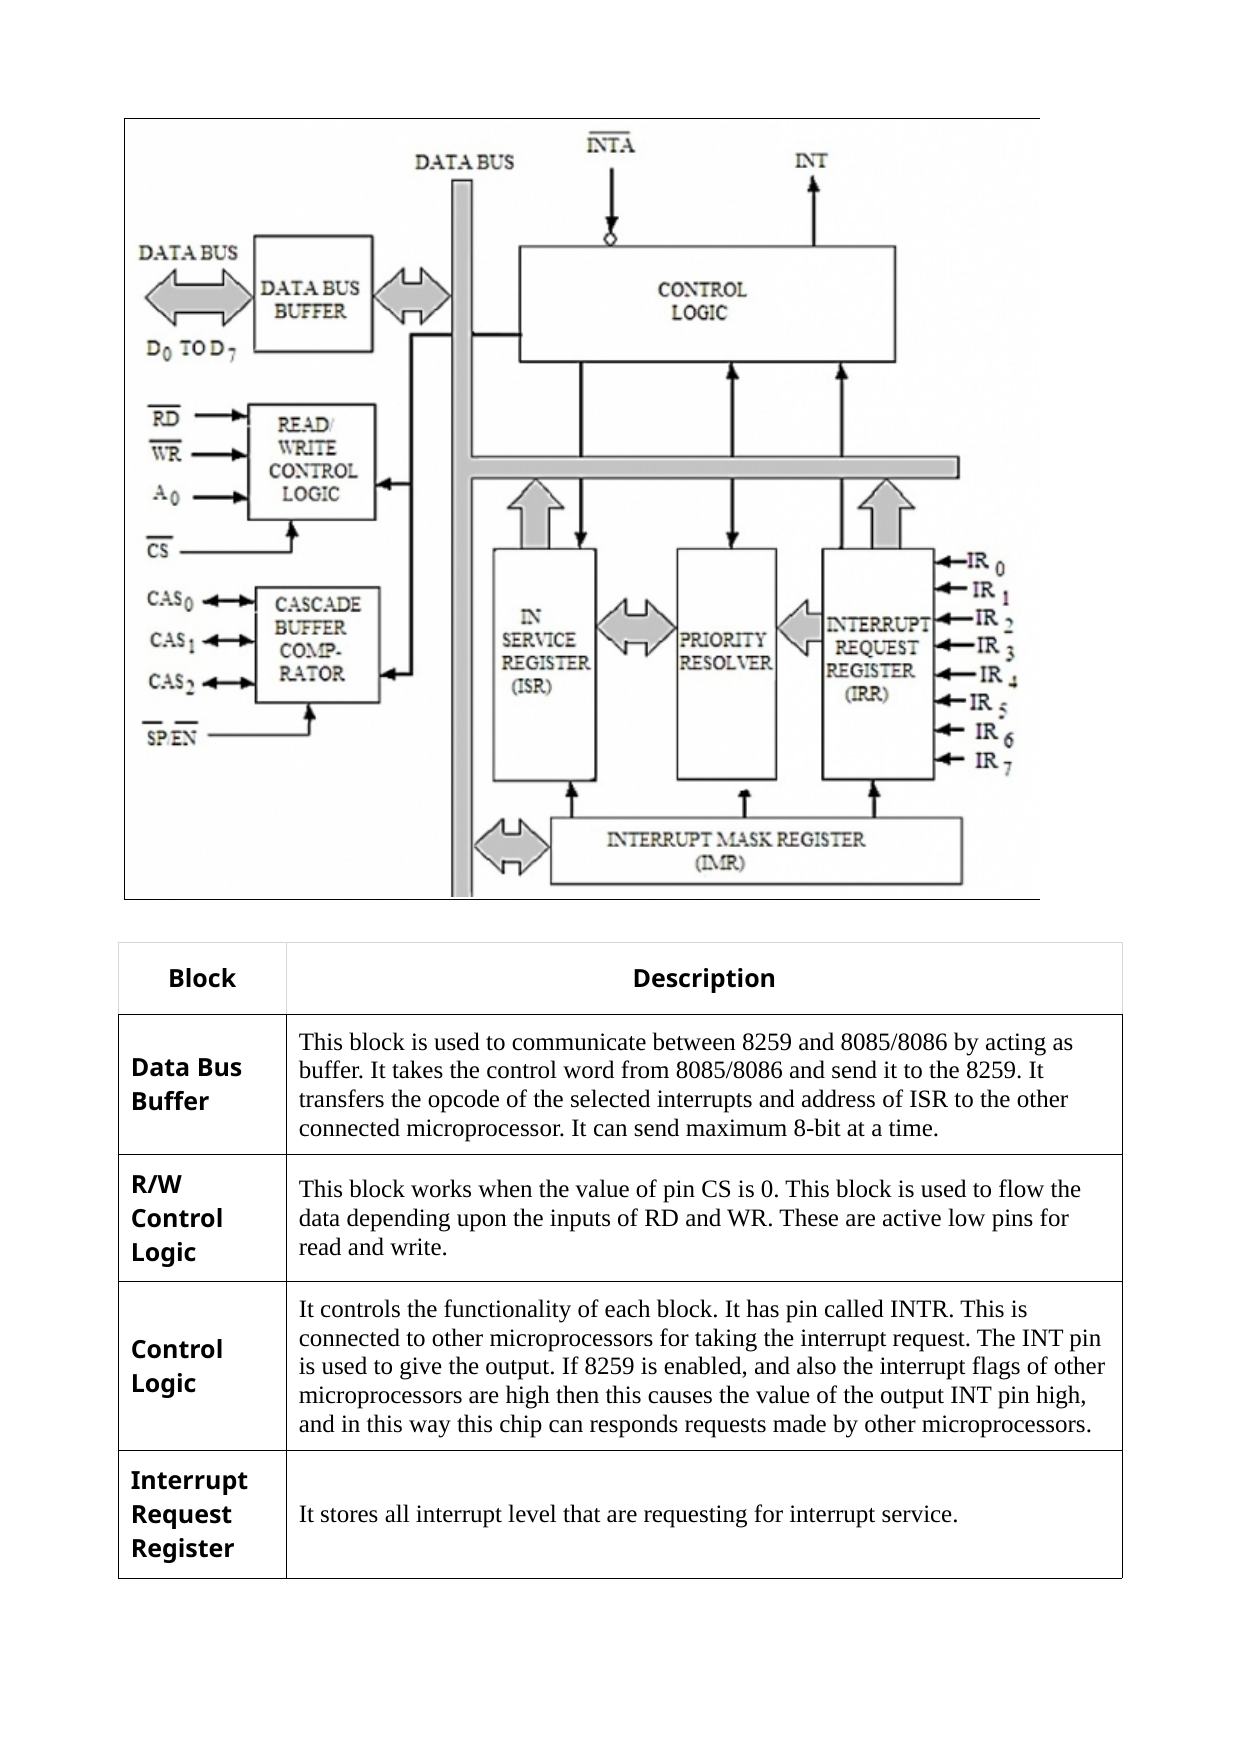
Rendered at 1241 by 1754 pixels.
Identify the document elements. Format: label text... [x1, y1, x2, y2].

table_cell This block works when the value of pin CS is 0. This block is used to flow the data depending upon the inputs of RD and WR. These are active low pins for read and write. [287, 1155, 1122, 1281]
table_header Block [119, 943, 286, 1014]
table_cell This block is used to communicate between 8259 and 8085/8086 by acting as buffer. It takes the control word from 8085/8086 and send it to the 8259. It transfers the opcode of the selected interrupts and address of ISR to the other connected microprocessor. It can send maximum 8-bit at a time. [287, 1015, 1122, 1154]
table_cell Data Bus Buffer [119, 1015, 286, 1154]
table_cell R/W Control Logic [119, 1155, 286, 1281]
table_cell Control Logic [119, 1282, 286, 1450]
table_cell Interrupt Request Register [119, 1451, 286, 1577]
picture [127, 121, 1040, 897]
table_header Description [287, 943, 1122, 1014]
table_cell It stores all interrupt level that are requesting for interrupt service. [287, 1451, 1122, 1577]
table_cell It controls the functionality of each block. It has pin called INTR. This is connected to other microprocessors for taking the interrupt request. The INT pin is used to give the output. If 8259 is enabled, and also the interrupt flags of other microprocessors are high then this causes the value of the output INT pin high, and in this way this chip can responds requests made by other microprocessors. [287, 1282, 1122, 1450]
